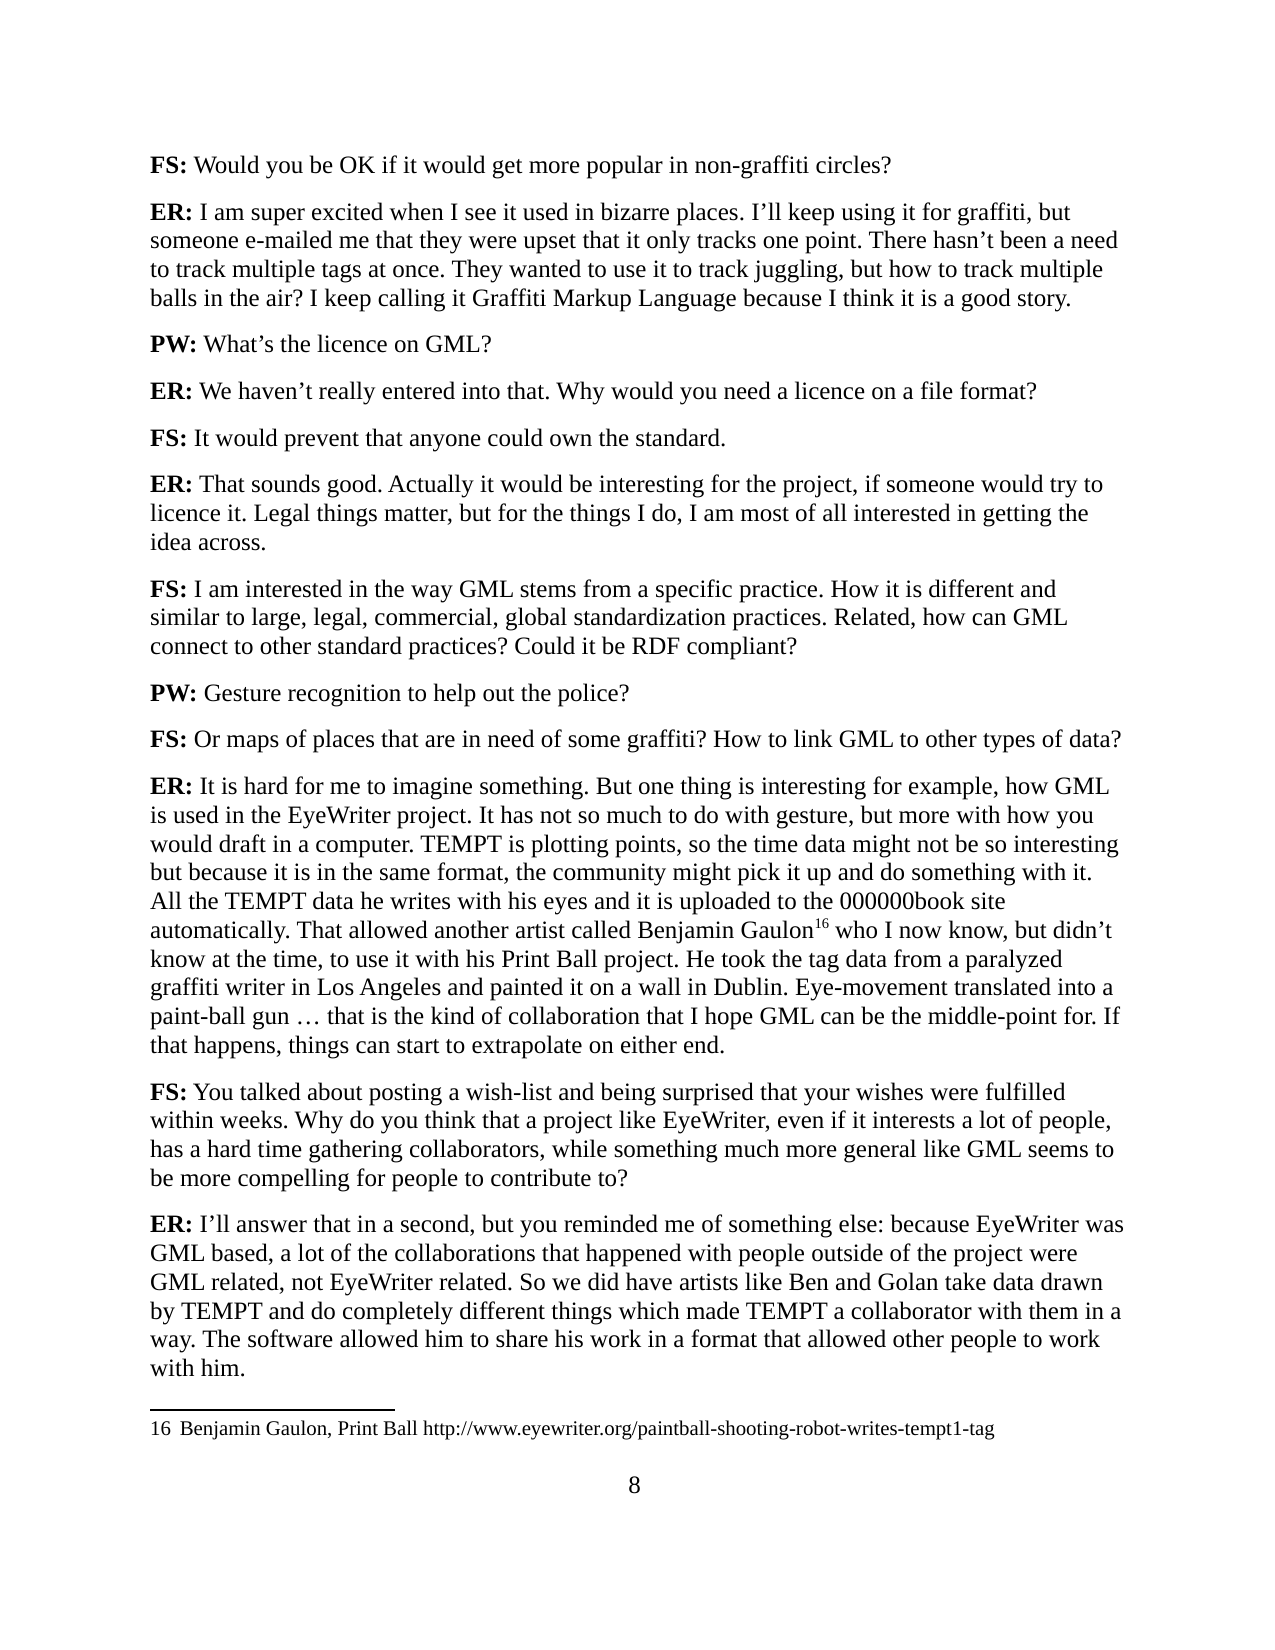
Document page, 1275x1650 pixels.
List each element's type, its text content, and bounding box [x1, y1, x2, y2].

text FS: I am interested in the way GML stems from a specific practice. How it is different and similar to large, legal, commercial, global standardization practices. Related, how can GML connect to other standard practices? Could it be RDF compliant? [150, 574, 1125, 660]
text FS: Or maps of places that are in need of some graffiti? How to link GML to other types of data? [150, 724, 1125, 753]
text ER: I am super excited when I see it used in bizarre places. I’ll keep using it for graffiti, but someone e-mailed me that they were upset that it only tracks one point. There hasn’t been a need to track multiple tags at once. They wanted to use it to track juggling, but how to track multiple balls in the air? I keep calling it Graffiti Markup Language because I think it is a good story. [150, 197, 1125, 312]
text FS: It would prevent that anyone could own the standard. [150, 423, 1125, 452]
text ER: That sounds good. Actually it would be interesting for the project, if someone would try to licence it. Legal things matter, but for the things I do, I am most of all interested in getting the idea across. [150, 469, 1125, 556]
text Benjamin Gaulon, Print Ball http://www.eyewriter.org/paintball-shooting-robot-writes-tempt1-tag [150, 1416, 1125, 1440]
text FS: Would you be OK if it would get more popular in non-graffiti circles? [150, 150, 1125, 179]
text PW: Gesture recognition to help out the police? [150, 678, 1125, 707]
text ER: We haven’t really entered into that. Why would you need a licence on a file format? [150, 376, 1125, 405]
text FS: You talked about posting a wish-list and being surprised that your wishes were fulfilled within weeks. Why do you think that a project like EyeWriter, even if it interests a lot of people, has a hard time gathering collaborators, while something much more general like GML seems to be more compelling for people to contribute to? [150, 1077, 1125, 1192]
text ER: It is hard for me to imagine something. But one thing is interesting for example, how GML is used in the EyeWriter project. It has not so much to do with gesture, but more with how you would draft in a computer. TEMPT is plotting points, so the time data might not be so interesting but because it is in the same format, the community might pick it up and do something with it. All the TEMPT data he writes with his eyes and it is uploaded to the 000000book site automatically. That allowed another artist called Benjamin Gaulon who I now know, but didn’t know at the time, to use it with his Print Ball project. He took the tag data from a paralyzed graffiti writer in Los Angeles and painted it on a wall in Dublin. Eye-movement translated into a paint-ball gun … that is the kind of collaboration that I hope GML can be the middle-point for. If that happens, things can start to extrapolate on either end. [150, 771, 1125, 1059]
text ER: I’ll answer that in a second, but you reminded me of something else: because EyeWriter was GML based, a lot of the collaborations that happened with people outside of the project were GML related, not EyeWriter related. So we did have artists like Ben and Golan take data drawn by TEMPT and do completely different things which made TEMPT a collaborator with them in a way. The software allowed him to share his work in a format that allowed other people to work with him. [150, 1209, 1125, 1382]
text PW: What’s the licence on GML? [150, 329, 1125, 358]
